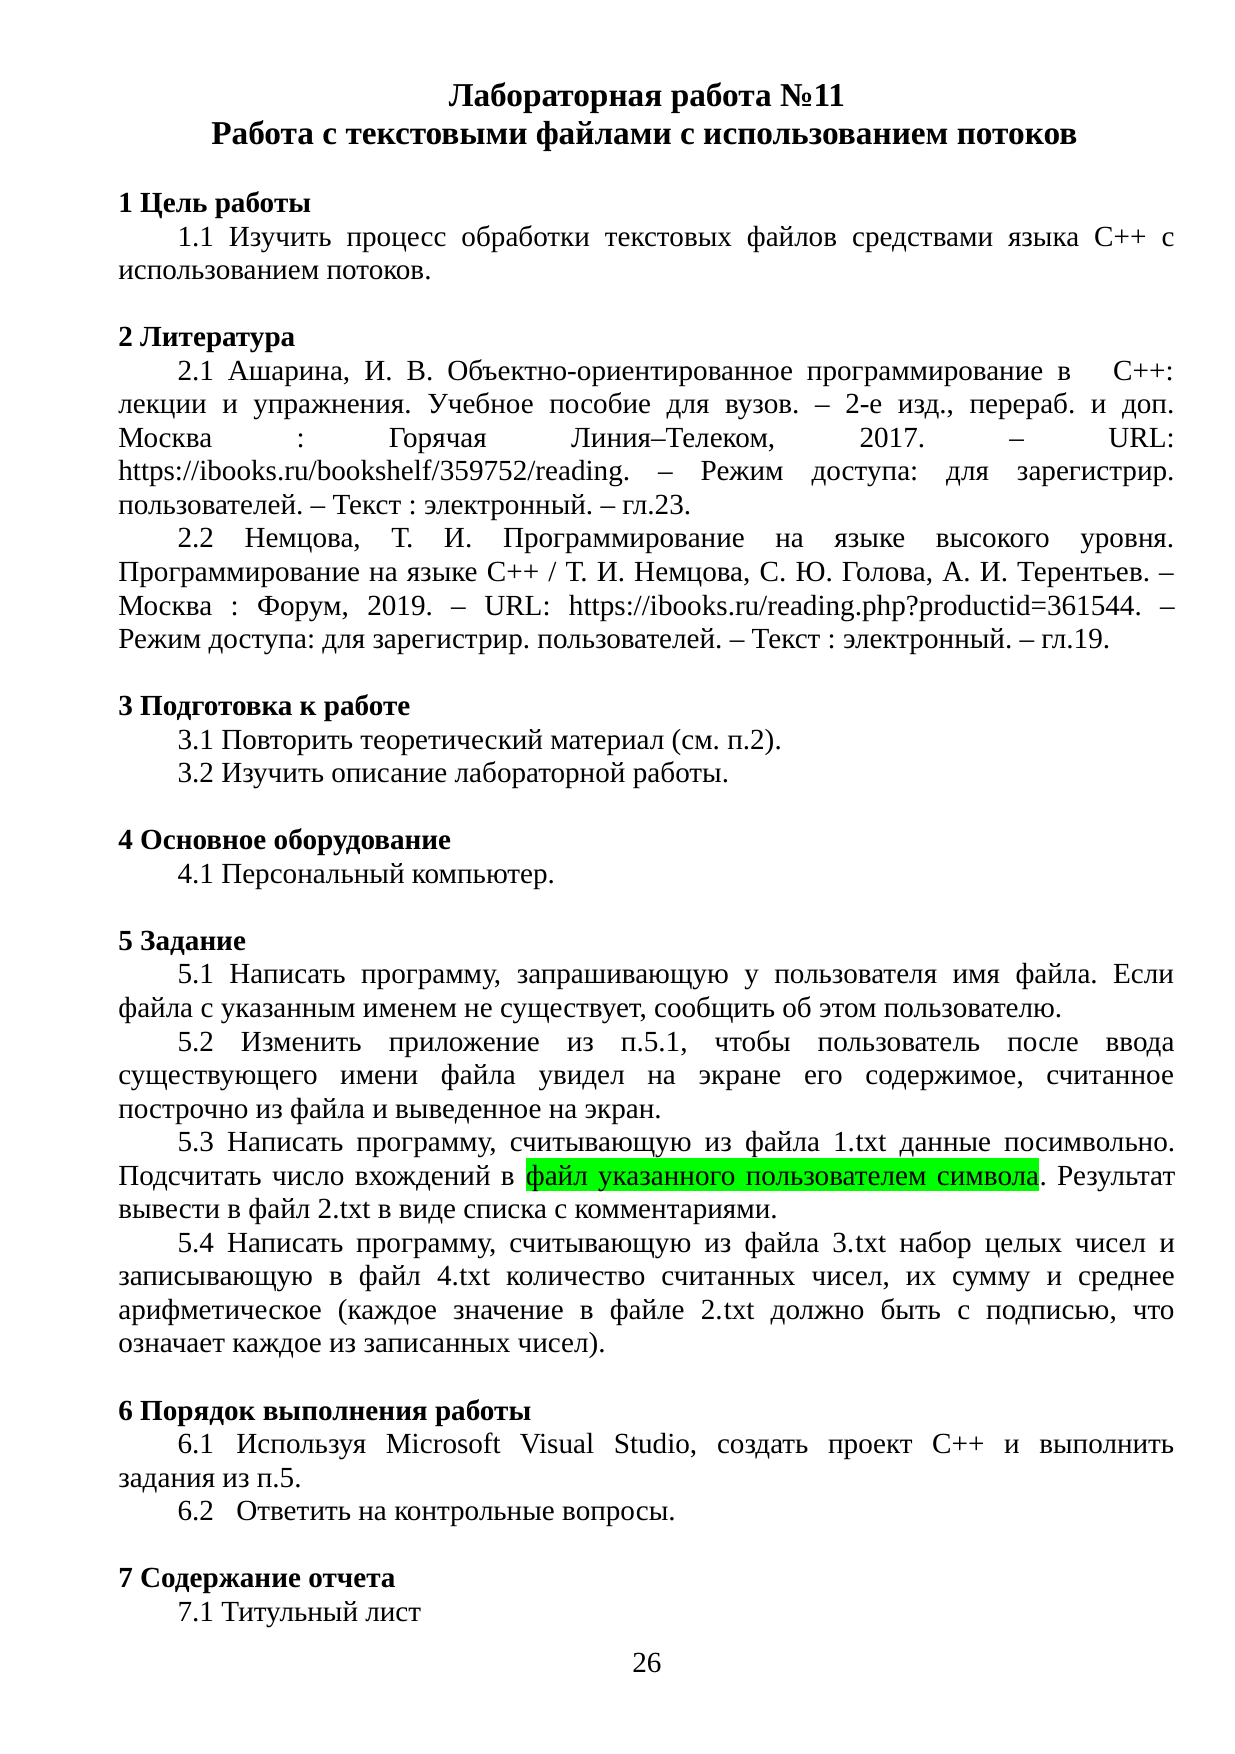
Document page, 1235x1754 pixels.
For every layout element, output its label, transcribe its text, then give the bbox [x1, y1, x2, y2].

text 3.2 Изучить описание лабораторной работы. [118, 755, 1175, 789]
text 5 Задание [118, 923, 1175, 957]
text 6.1 Используя Microsoft Visual Studio, создать проект C++ и выполнить задания из п.5. [118, 1426, 1175, 1493]
text Лабораторная работа №11 [118, 75, 1175, 113]
text 4.1 Персональный компьютер. [118, 856, 1175, 889]
text 3 Подготовка к работе [118, 688, 1175, 722]
text 6 Порядок выполнения работы [118, 1393, 1175, 1426]
text 2 Литература [118, 319, 1175, 353]
text 5.4 Написать программу, считывающую из файла 3.txt набор целых чисел и записывающую в файл 4.txt количество считанных чисел, их сумму и среднее арифметическое (каждое значение в файле 2.txt должно быть с подписью, что означает каждое из записанных чисел). [118, 1225, 1175, 1359]
text 4 Основное оборудование [118, 822, 1175, 856]
text 5.1 Написать программу, запрашивающую у пользователя имя файла. Если файла с указанным именем не существует, сообщить об этом пользователю. [118, 957, 1175, 1024]
text 7 Содержание отчета [118, 1560, 1175, 1594]
text 1 Цель работы [118, 185, 1175, 219]
text 5.2 Изменить приложение из п.5.1, чтобы пользователь после ввода существующего имени файла увидел на экране его содержимое, считанное построчно из файла и выведенное на экран. [118, 1024, 1175, 1124]
text 2.1 Ашарина, И. В. Объектно-ориентированное программирование в С++: лекции и упражнения. Учебное пособие для вузов. – 2-е изд., перераб. и доп. Москва : Горячая Линия–Телеком, 2017. – URL: https://ibooks.ru/bookshelf/359752/reading. – Режим доступа: для зарегистрир. пользователей. – Текст : электронный. – гл.23. [118, 353, 1175, 521]
text 3.1 Повторить теоретический материал (см. п.2). [118, 722, 1175, 755]
text Работа с текстовыми файлами с использованием потоков [118, 113, 1171, 152]
text 7.1 Титульный лист [118, 1594, 1175, 1627]
text 5.3 Написать программу, считывающую из файла 1.txt данные посимвольно. Подсчитать число вхождений в файл указанного пользователем символа. Результат вывести в файл 2.txt в виде списка с комментариями. [118, 1124, 1175, 1225]
text 2.2 Немцова, Т. И. Программирование на языке высокого уровня. Программирование на языке С++ / Т. И. Немцова, С. Ю. Голова, А. И. Терентьев. – Москва : Форум, 2019. – URL: https://ibooks.ru/reading.php?productid=361544. – Режим доступа: для зарегистрир. пользователей. – Текст : электронный. – гл.19. [118, 521, 1175, 655]
text 1.1 Изучить процесс обработки текстовых файлов средствами языка C++ с использованием потоков. [118, 219, 1175, 286]
text 6.2 Ответить на контрольные вопросы. [118, 1493, 1175, 1527]
